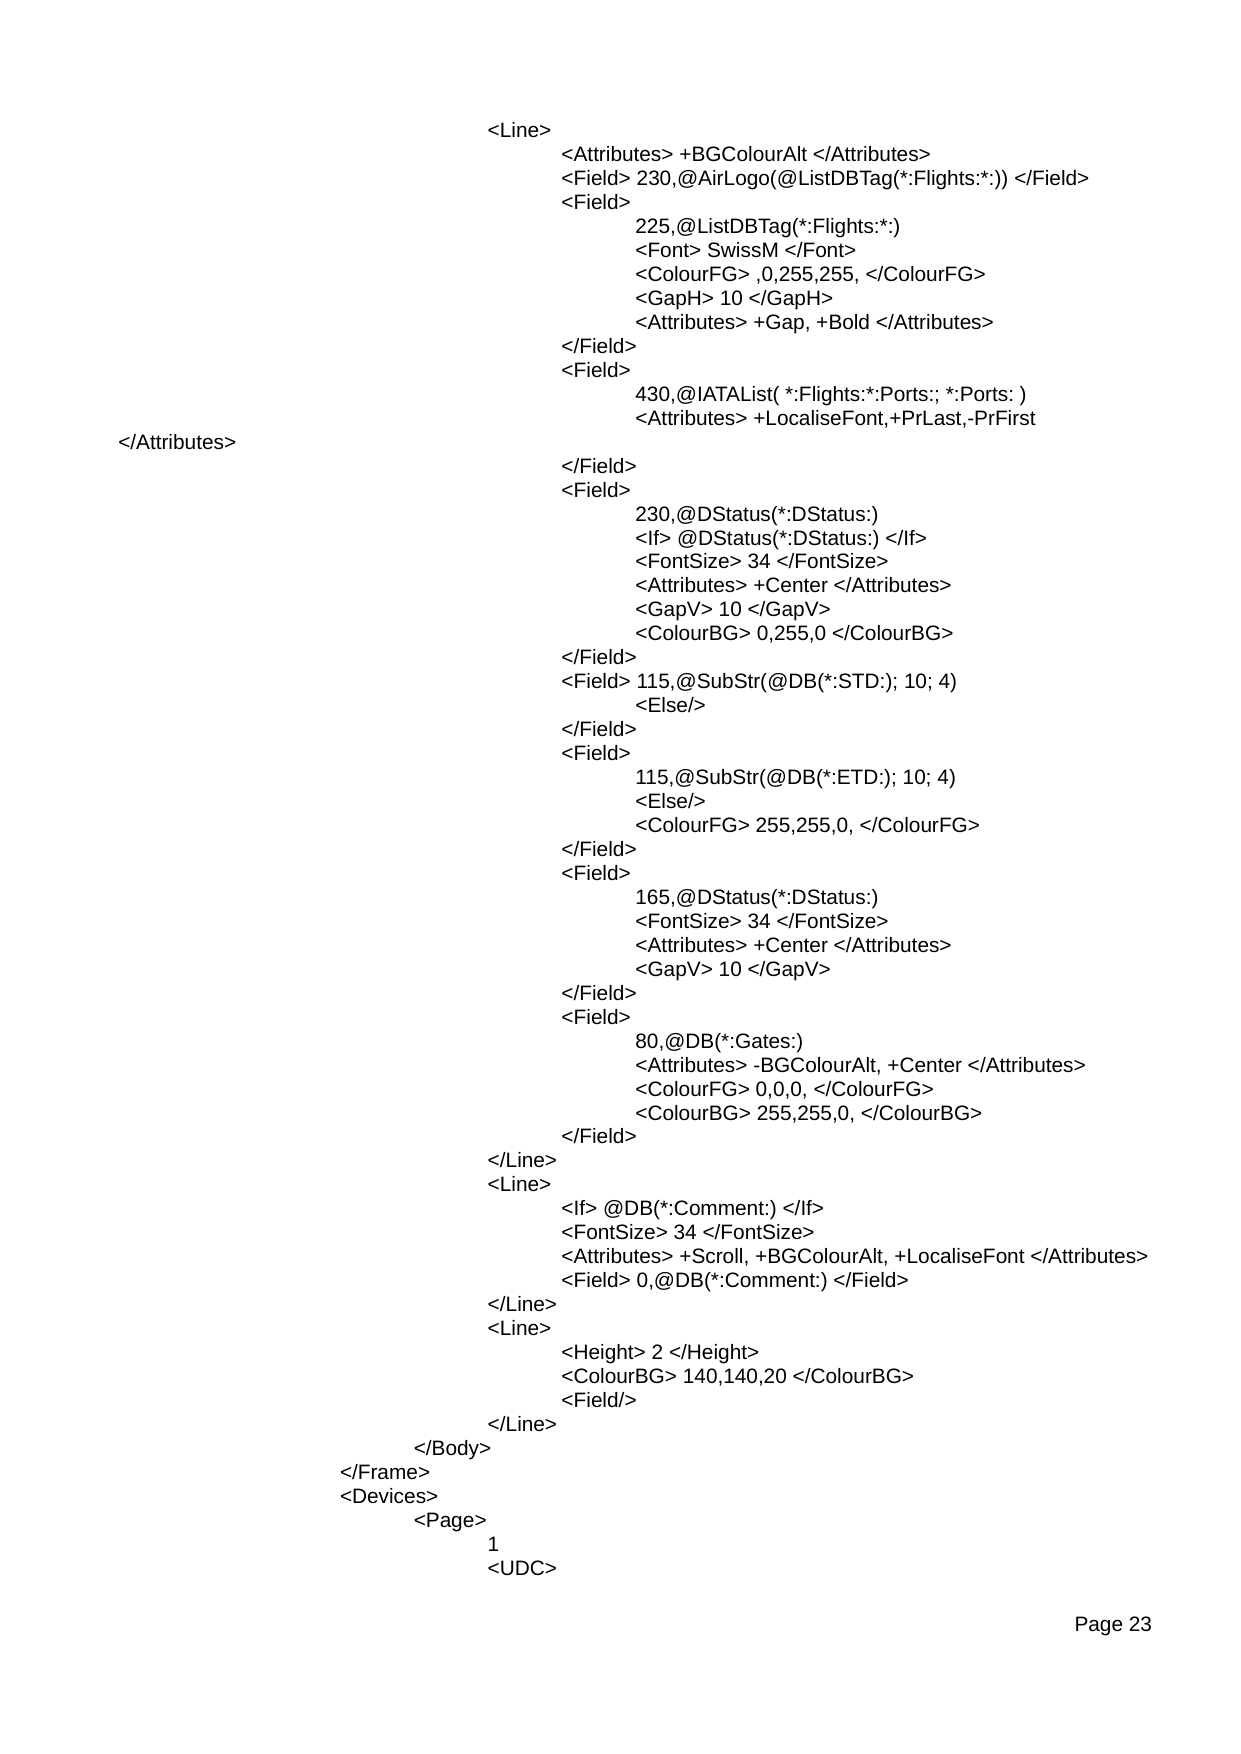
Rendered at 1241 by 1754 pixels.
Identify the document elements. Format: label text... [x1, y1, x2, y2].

text <Field/> [118, 1388, 1152, 1412]
text 165,@DStatus(*:DStatus:) [118, 885, 1152, 909]
text <Field> [118, 477, 1152, 501]
text <ColourBG> 140,140,20 </ColourBG> [118, 1364, 1152, 1388]
text <ColourFG> 0,0,0, </ColourFG> [118, 1076, 1152, 1100]
text </Field> [118, 334, 1152, 358]
text <FontSize> 34 </FontSize> [118, 1220, 1152, 1244]
text <Else/> [118, 789, 1152, 813]
text <Line> [118, 1172, 1152, 1196]
text <Attributes> +Center </Attributes> [118, 573, 1152, 597]
text <Attributes> +Center </Attributes> [118, 933, 1152, 957]
text <GapH> 10 </GapH> [118, 286, 1152, 310]
text <ColourFG> ,0,255,255, </ColourFG> [118, 262, 1152, 286]
text <Page> [118, 1508, 1152, 1532]
text <Field> [118, 190, 1152, 214]
text 430,@IATAList( *:Flights:*:Ports:; *:Ports: ) [118, 382, 1152, 406]
text <GapV> 10 </GapV> [118, 957, 1152, 981]
text </Field> [118, 645, 1152, 669]
text <FontSize> 34 </FontSize> [118, 549, 1152, 573]
text <ColourFG> 255,255,0, </ColourFG> [118, 813, 1152, 837]
text 1 [118, 1532, 1152, 1556]
text </Body> [118, 1436, 1152, 1460]
text <Field> 230,@AirLogo(@ListDBTag(*:Flights:*:)) </Field> [118, 166, 1152, 190]
text <If> @DB(*:Comment:) </If> [118, 1196, 1152, 1220]
text </Line> [118, 1148, 1152, 1172]
text <Field> [118, 358, 1152, 382]
text </Line> [118, 1292, 1152, 1316]
text <Attributes> +LocaliseFont,+PrLast,-PrFirst </Attributes> [118, 406, 1152, 453]
text 225,@ListDBTag(*:Flights:*:) [118, 214, 1152, 238]
text </Field> [118, 837, 1152, 861]
text <UDC> [118, 1556, 1152, 1579]
text <ColourBG> 0,255,0 </ColourBG> [118, 621, 1152, 645]
text <Field> 115,@SubStr(@DB(*:STD:); 10; 4) [118, 669, 1152, 693]
text <Field> [118, 741, 1152, 765]
text <GapV> 10 </GapV> [118, 597, 1152, 621]
text </Field> [118, 981, 1152, 1004]
text </Field> [118, 717, 1152, 741]
text <Field> [118, 861, 1152, 885]
text <If> @DStatus(*:DStatus:) </If> [118, 525, 1152, 549]
text <FontSize> 34 </FontSize> [118, 909, 1152, 933]
text <ColourBG> 255,255,0, </ColourBG> [118, 1100, 1152, 1124]
text <Field> [118, 1004, 1152, 1028]
text <Font> SwissM </Font> [118, 238, 1152, 262]
text <Height> 2 </Height> [118, 1340, 1152, 1364]
text <Attributes> +BGColourAlt </Attributes> [118, 142, 1152, 166]
text </Line> [118, 1412, 1152, 1436]
text <Attributes> +Gap, +Bold </Attributes> [118, 310, 1152, 334]
text <Field> 0,@DB(*:Comment:) </Field> [118, 1268, 1152, 1292]
text <Line> [118, 118, 1152, 142]
text 80,@DB(*:Gates:) [118, 1028, 1152, 1052]
text <Line> [118, 1316, 1152, 1340]
text </Field> [118, 1124, 1152, 1148]
text 115,@SubStr(@DB(*:ETD:); 10; 4) [118, 765, 1152, 789]
text <Attributes> +Scroll, +BGColourAlt, +LocaliseFont </Attributes> [118, 1244, 1152, 1268]
text <Else/> [118, 693, 1152, 717]
text <Attributes> -BGColourAlt, +Center </Attributes> [118, 1052, 1152, 1076]
text <Devices> [118, 1484, 1152, 1508]
text </Frame> [118, 1460, 1152, 1484]
text 230,@DStatus(*:DStatus:) [118, 501, 1152, 525]
text </Field> [118, 453, 1152, 477]
